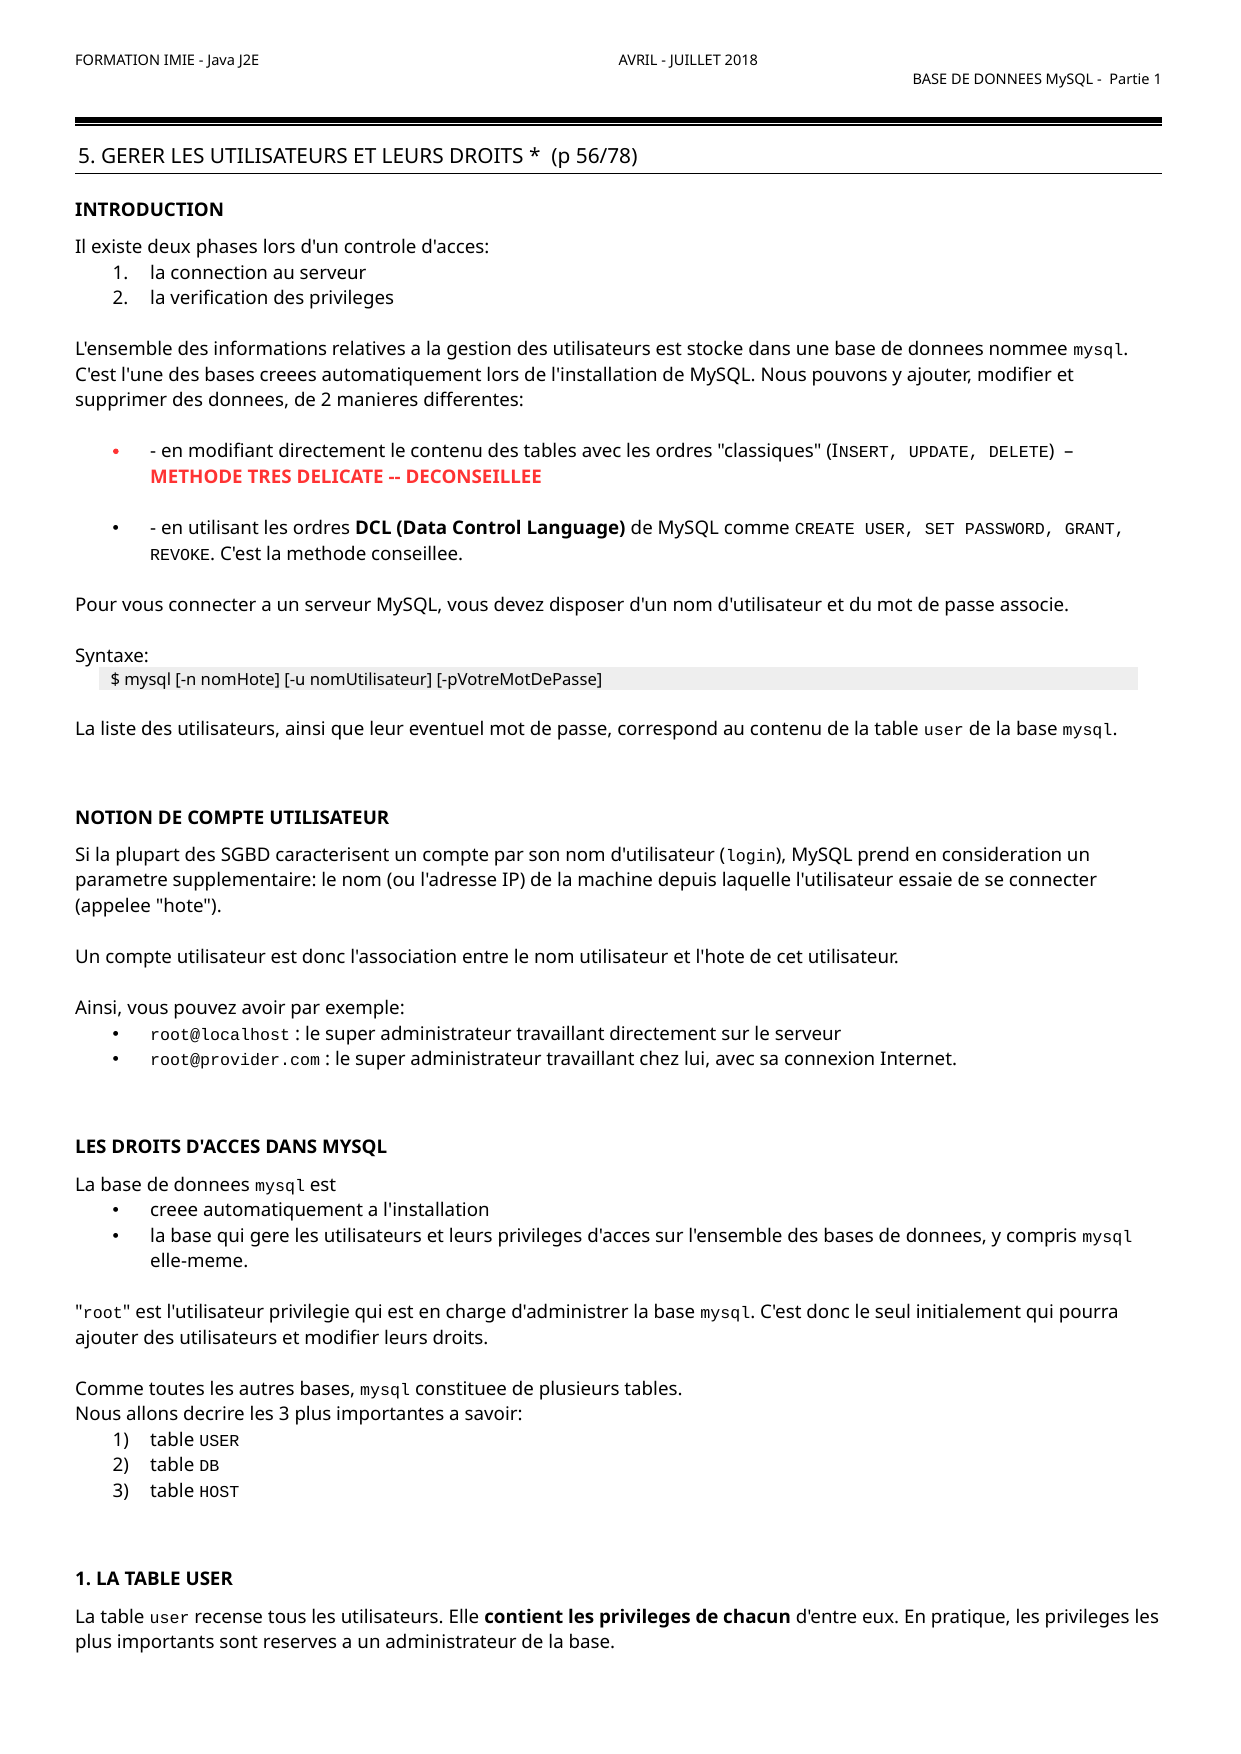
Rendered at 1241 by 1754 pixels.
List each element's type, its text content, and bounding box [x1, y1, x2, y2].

list table USER [112, 1426, 1162, 1452]
text LES DROITS D'ACCES DANS MYSQL [75, 1134, 1162, 1159]
list creee automatiquement a l'installation [112, 1197, 1162, 1222]
list la verification des privileges [112, 284, 1162, 310]
text La table user recense tous les utilisateurs. Elle contient les privileges de chacun d'entre eux. En pratique, les privileges les plus importants sont reserves a un administrateur de la base. [75, 1603, 1162, 1654]
list la base qui gere les utilisateurs et leurs privileges d'acces sur l'ensemble des bases de donnees, y compris mysql elle-meme. [112, 1222, 1162, 1273]
list root@localhost : le super administrateur travaillant directement sur le serveur [112, 1020, 1162, 1045]
text 1. LA TABLE USER [75, 1566, 1162, 1591]
list table HOST [112, 1477, 1162, 1503]
text Un compte utilisateur est donc l'association entre le nom utilisateur et l'hote de cet utilisateur. [75, 943, 1162, 969]
list - en modifiant directement le contenu des tables avec les ordres "classiques" (INSERT, UPDATE, DELETE) – METHODE TRES DELICATE -- DECONSEILLEE [112, 438, 1162, 489]
list table DB [112, 1452, 1162, 1477]
text La liste des utilisateurs, ainsi que leur eventuel mot de passe, correspond au contenu de la table user de la base mysql. [75, 716, 1162, 741]
text Nous allons decrire les 3 plus importantes a savoir: [75, 1401, 1162, 1426]
text La base de donnees mysql est [75, 1171, 1162, 1197]
text $ mysql [-n nomHote] [-u nomUtilisateur] [-pVotreMotDePasse] [99, 667, 1138, 690]
text 5. GERER LES UTILISATEURS ET LEURS DROITS * (p 56/78) [75, 138, 1162, 173]
list root@provider.com : le super administrateur travaillant chez lui, avec sa connexion Internet. [112, 1045, 1162, 1071]
list - en utilisant les ordres DCL (Data Control Language) de MySQL comme CREATE USER, SET PASSWORD, GRANT, REVOKE. C'est la methode conseillee. [112, 514, 1162, 565]
text Ainsi, vous pouvez avoir par exemple: [75, 994, 1162, 1020]
text Il existe deux phases lors d'un controle d'acces: [75, 233, 1162, 259]
text "root" est l'utilisateur privilegie qui est en charge d'administrer la base mysql. C'est donc le seul initialement qui pourra ajouter des utilisateurs et modifier leurs droits. [75, 1299, 1162, 1350]
text NOTION DE COMPTE UTILISATEUR [75, 804, 1162, 829]
text Syntaxe: [75, 642, 1162, 667]
text INTRODUCTION [75, 196, 1162, 222]
text Comme toutes les autres bases, mysql constituee de plusieurs tables. [75, 1375, 1162, 1401]
list la connection au serveur [112, 259, 1162, 284]
text L'ensemble des informations relatives a la gestion des utilisateurs est stocke dans une base de donnees nommee mysql. C'est l'une des bases creees automatiquement lors de l'installation de MySQL. Nous pouvons y ajouter, modifier et supprimer des donnees, de 2 manieres differentes: [75, 336, 1162, 412]
text Si la plupart des SGBD caracterisent un compte par son nom d'utilisateur (login), MySQL prend en consideration un parametre supplementaire: le nom (ou l'adresse IP) de la machine depuis laquelle l'utilisateur essaie de se connecter (appelee "hote"). [75, 841, 1162, 918]
text Pour vous connecter a un serveur MySQL, vous devez disposer d'un nom d'utilisateur et du mot de passe associe. [75, 591, 1162, 616]
